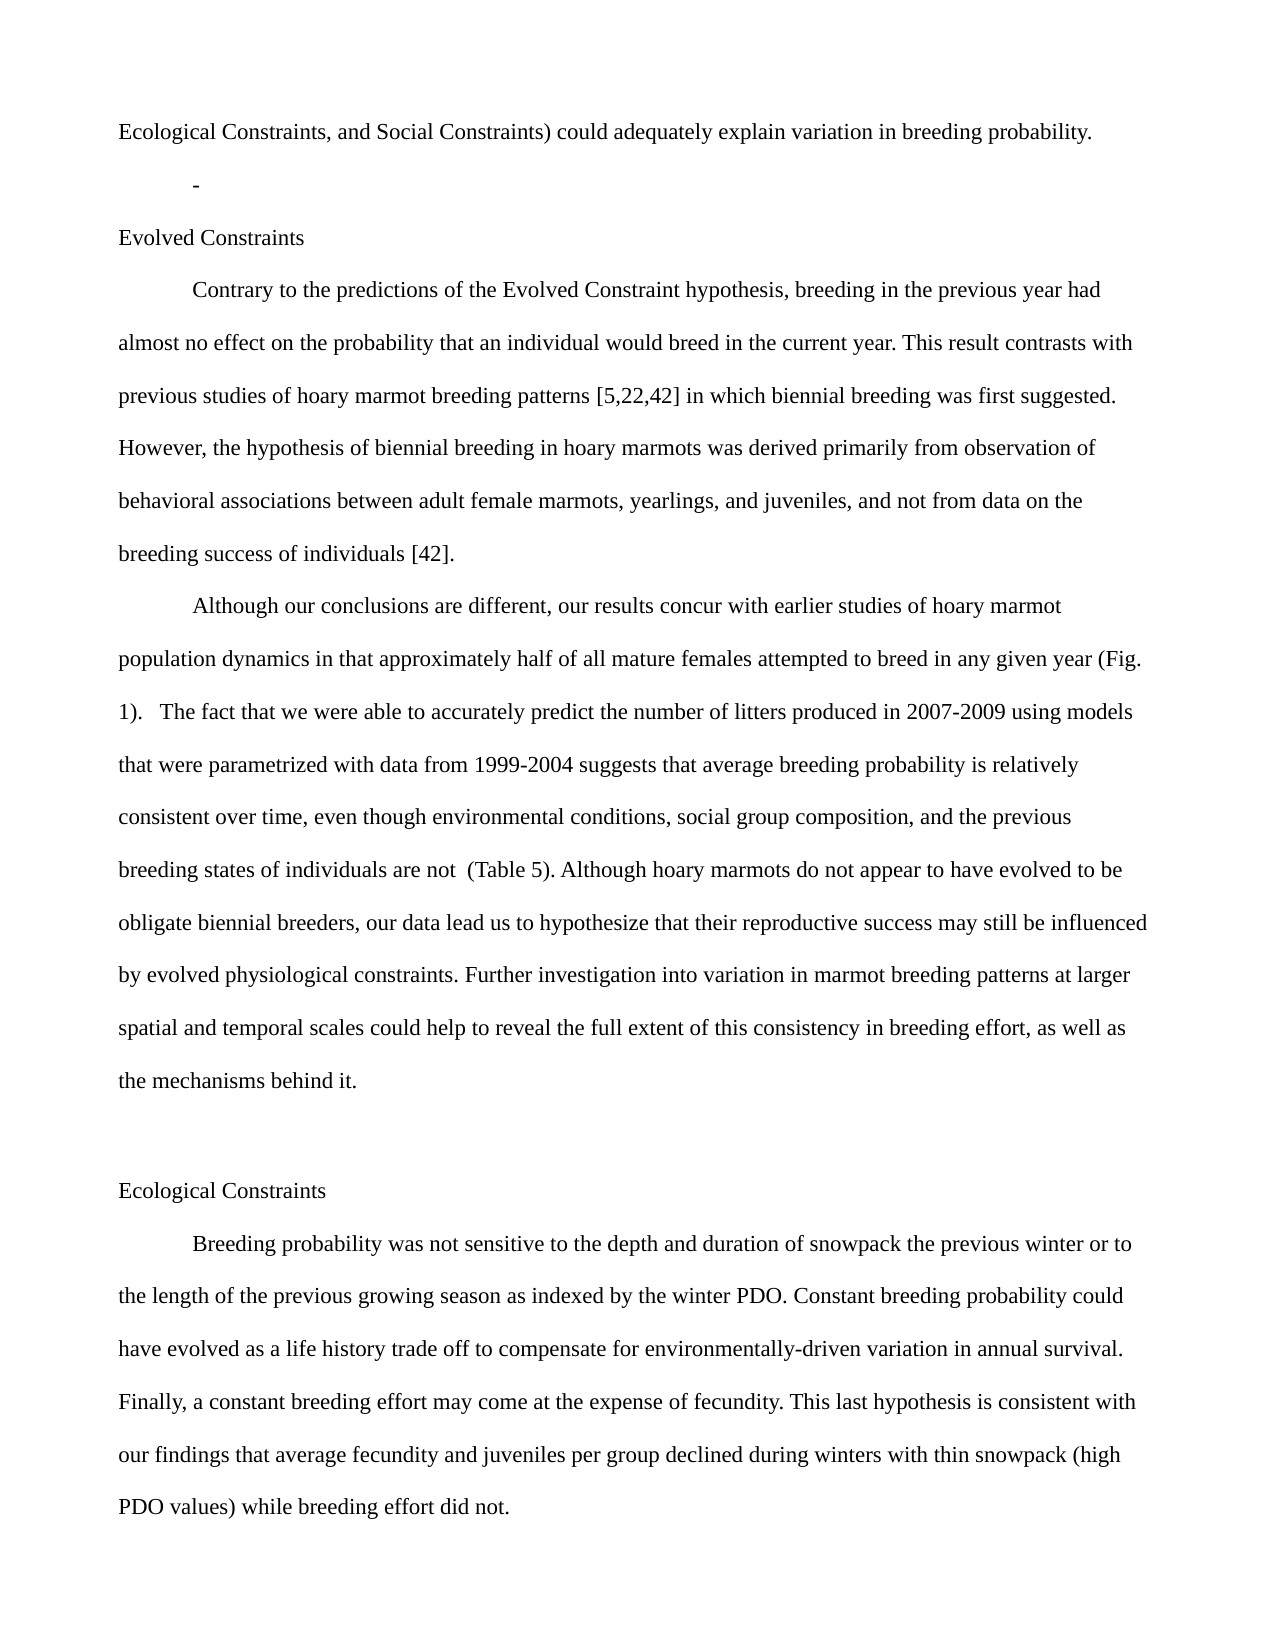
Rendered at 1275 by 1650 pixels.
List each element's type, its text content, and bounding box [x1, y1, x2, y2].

text Ecological Constraints, and Social Constraints) could adequately explain variation in breeding probability. [118, 118, 1157, 144]
text Breeding probability was not sensitive to the depth and duration of snowpack the previous winter or to the length of the previous growing season as indexed by the winter PDO. Constant breeding probability could have evolved as a life history trade off to compensate for environmentally-driven variation in annual survival. Finally, a constant breeding effort may come at the expense of fecundity. This last hypothesis is consistent with our findings that average fecundity and juveniles per group declined during winters with thin snowpack (high PDO values) while breeding effort did not. [118, 1230, 1157, 1520]
text - [118, 171, 1157, 197]
text Evolved Constraints [118, 223, 1157, 250]
text Contrary to the predictions of the Evolved Constraint hypothesis, breeding in the previous year had almost no effect on the probability that an individual would breed in the current year. This result contrasts with previous studies of hoary marmot breeding patterns [5,22,42]⁠ in which biennial breeding was first suggested. However, the hypothesis of biennial breeding in hoary marmots was derived primarily from observation of behavioral associations between adult female marmots, yearlings, and juveniles, and not from data on the breeding success of individuals [42]⁠. [118, 276, 1157, 566]
text Ecological Constraints [118, 1177, 1157, 1203]
text Although our conclusions are different, our results concur with earlier studies of hoary marmot population dynamics in that approximately half of all mature females attempted to breed in any given year (Fig. 1). The fact that we were able to accurately predict the number of litters produced in 2007-2009 using models that were parametrized with data from 1999-2004 suggests that average breeding probability is relatively consistent over time, even though environmental conditions, social group composition, and the previous breeding states of individuals are not (Table 5). Although hoary marmots do not appear to have evolved to be obligate biennial breeders, our data lead us to hypothesize that their reproductive success may still be influenced by evolved physiological constraints. Further investigation into variation in marmot breeding patterns at larger spatial and temporal scales could help to reveal the full extent of this consistency in breeding effort, as well as the mechanisms behind it. [118, 592, 1157, 1093]
